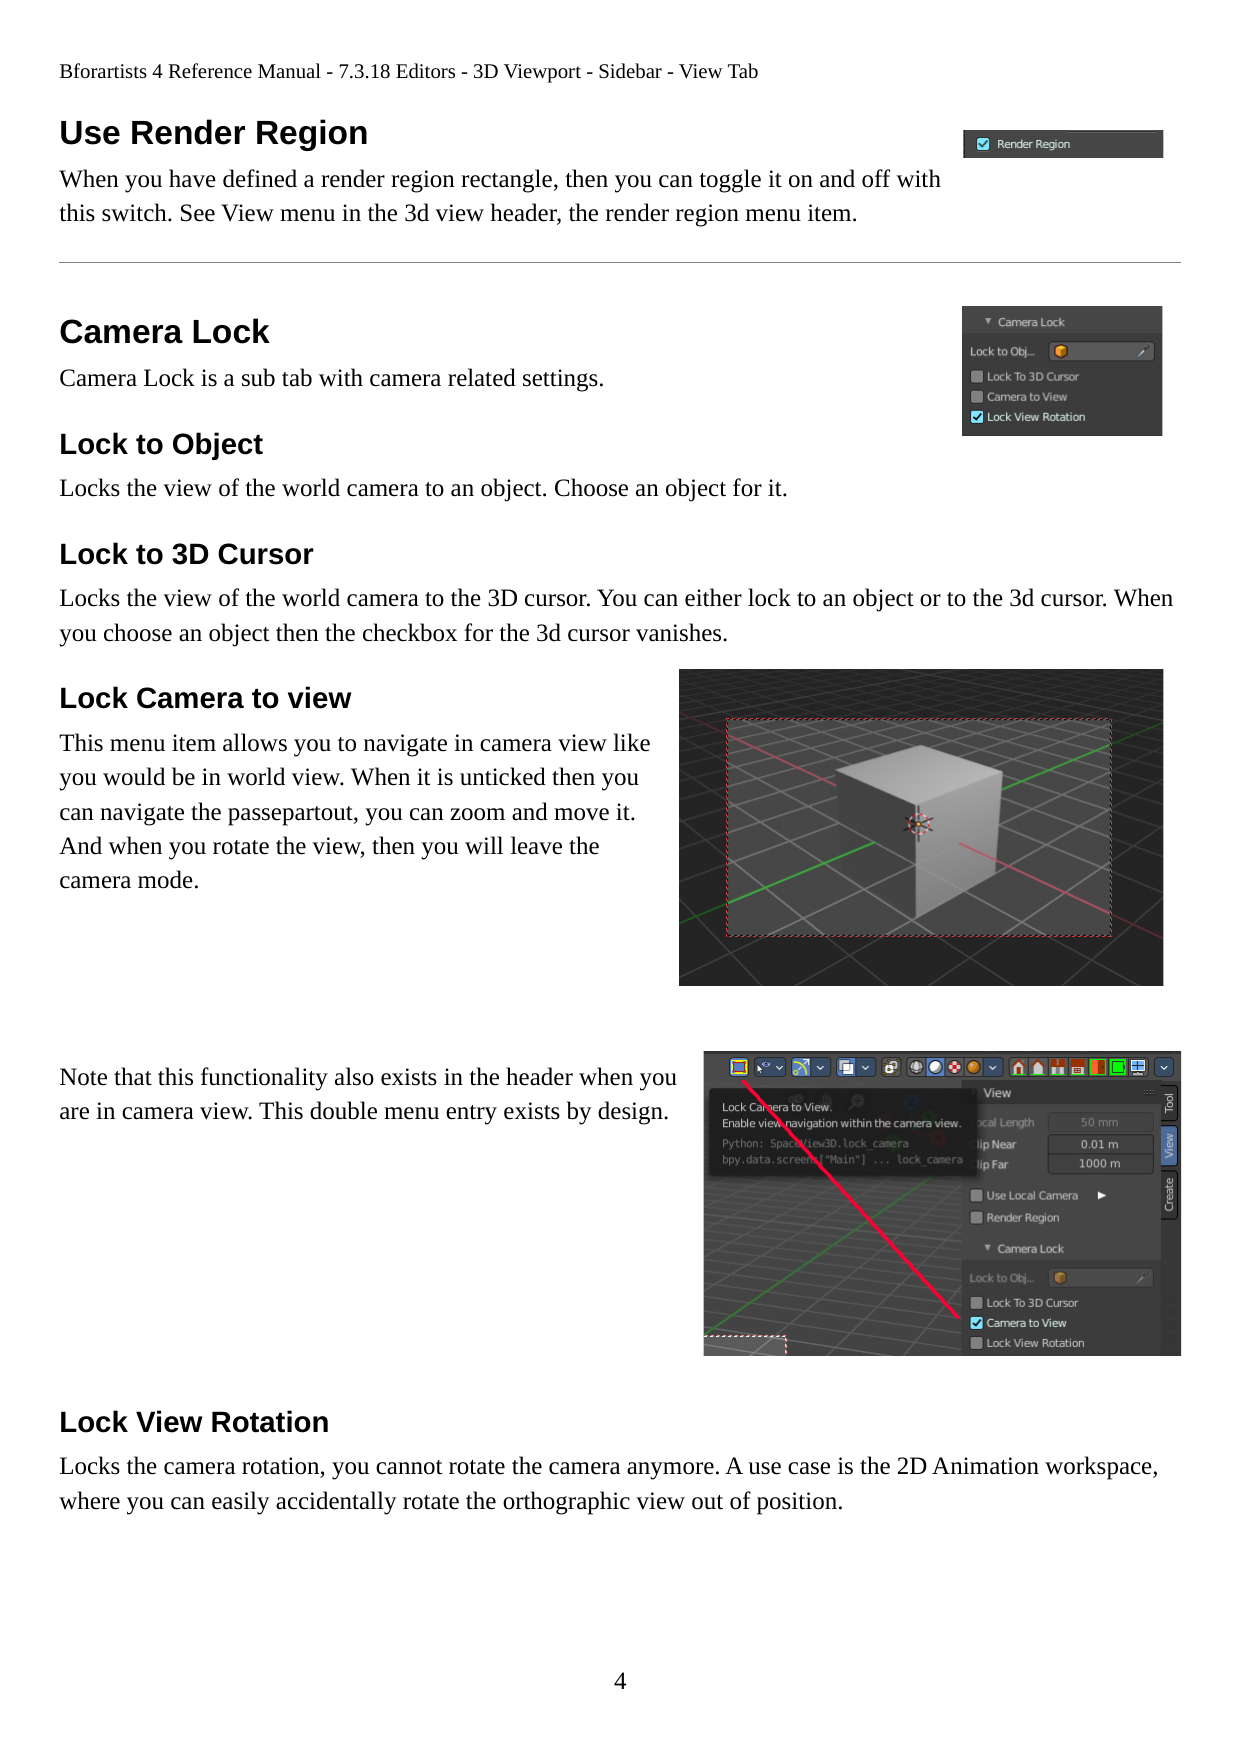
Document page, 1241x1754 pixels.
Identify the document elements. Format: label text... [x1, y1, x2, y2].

picture [703, 1051, 1182, 1356]
subtitle Lock to 3D Cursor [59, 537, 1181, 571]
text When you have defined a render region rectangle, then you can toggle it on and off with this switch. See View menu in the 3d view header, the render region menu item. [59, 164, 1181, 227]
subtitle Lock to Object [59, 427, 1181, 461]
text Locks the camera rotation, you cannot rotate the camera anymore. A use case is the 2D Animation workspace, where you can easily accidentally rotate the orthographic view out of position. [59, 1451, 1181, 1515]
picture [679, 669, 1164, 986]
text Camera Lock is a sub tab with camera related settings. [59, 363, 961, 392]
picture [961, 306, 1163, 436]
picture [963, 130, 1164, 158]
text This menu item allows you to navigate in camera view like you would be in world view. When it is unticked then you can navigate the passepartout, you can zoom and move it. And when you rotate the view, then you will leave the camera mode. [59, 728, 679, 894]
subtitle Camera Lock [59, 312, 961, 351]
text Locks the view of the world camera to an object. Choose an object for it. [59, 473, 1181, 502]
subtitle Use Render Region [59, 113, 1181, 151]
subtitle [1164, 681, 1181, 715]
text Note that this functionality also exists in the header when you are in camera view. This double menu entry exists by design. [59, 1062, 703, 1125]
subtitle [1163, 312, 1181, 351]
text Locks the view of the world camera to the 3D cursor. You can either lock to an object or to the 3d cursor. When you choose an object then the checkbox for the 3d cursor vanishes. [59, 583, 1181, 646]
subtitle Lock Camera to view [59, 681, 679, 715]
subtitle Lock View Rotation [59, 1405, 1181, 1439]
